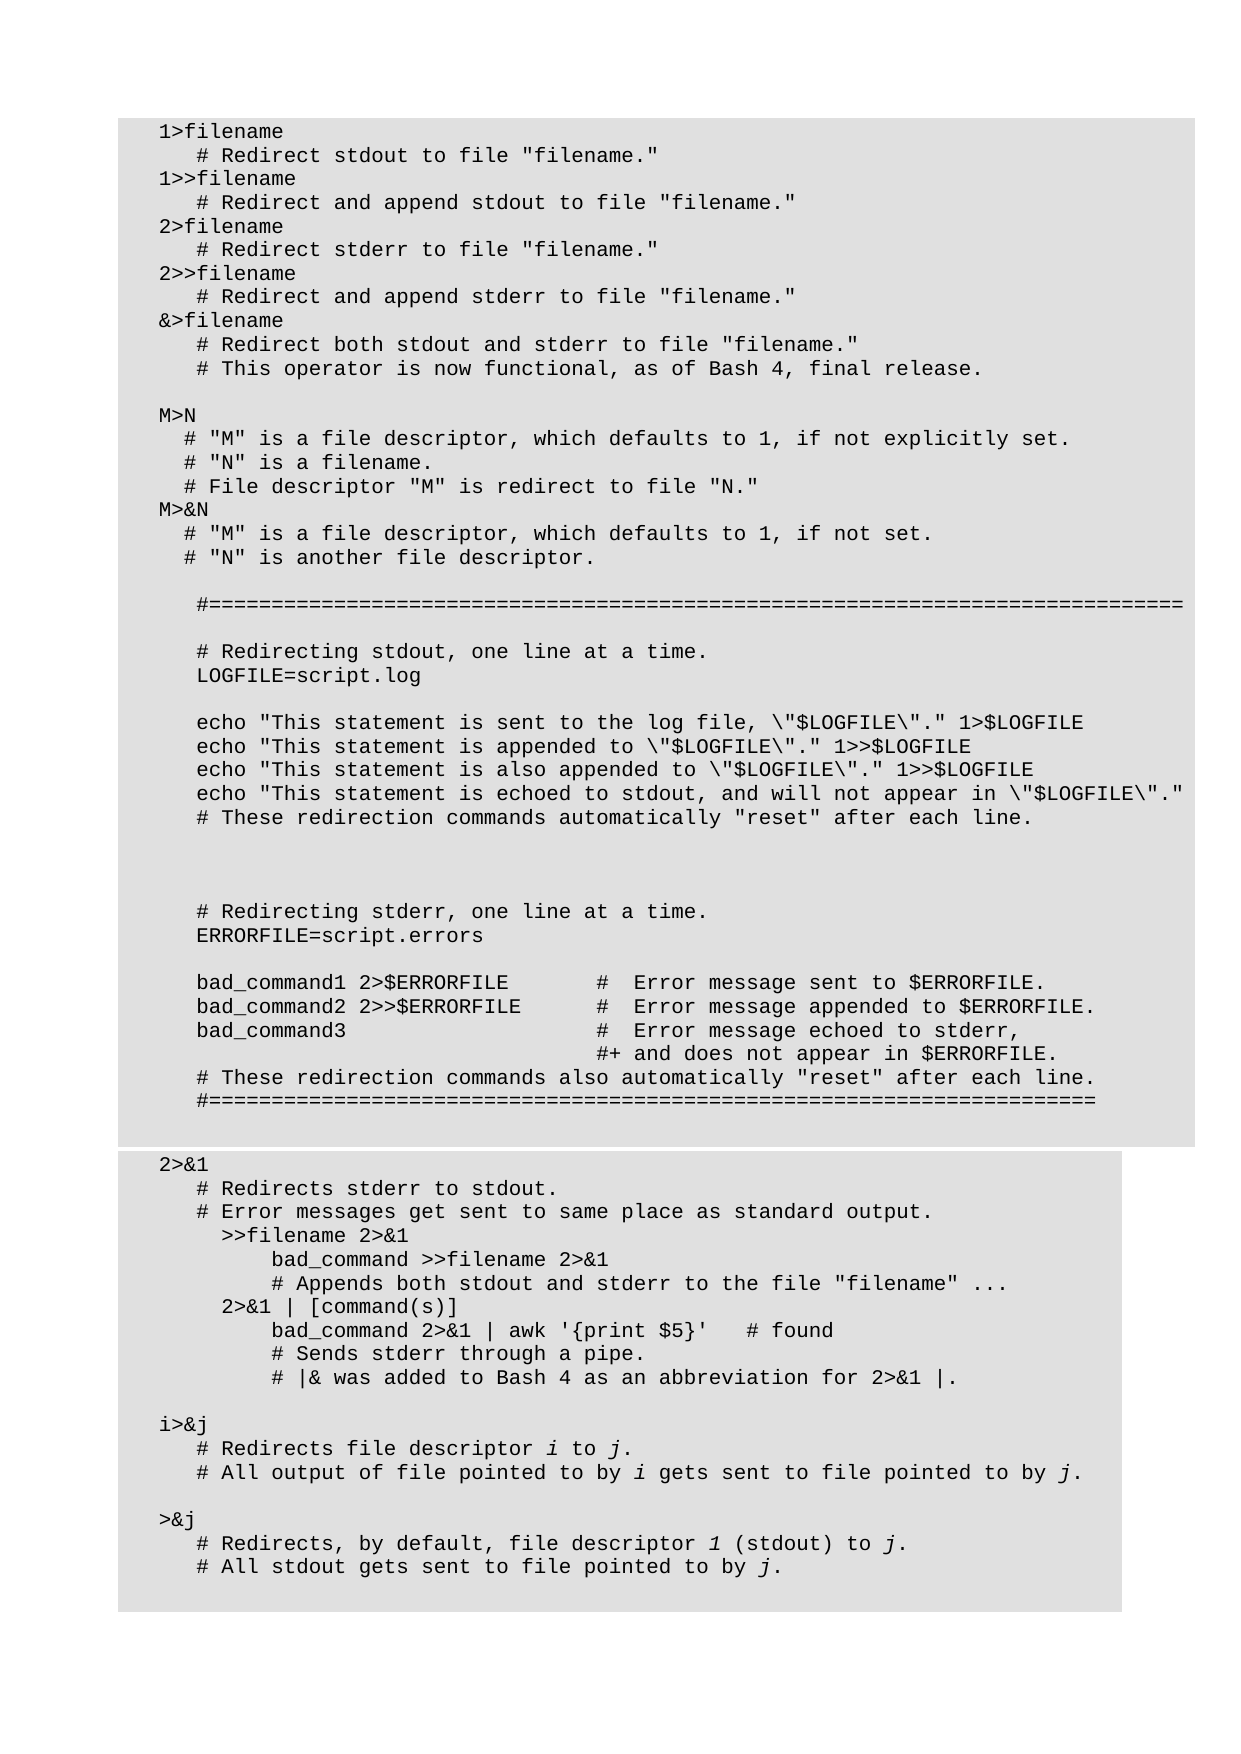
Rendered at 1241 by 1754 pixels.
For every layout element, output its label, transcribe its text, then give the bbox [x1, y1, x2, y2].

table_header 2>&1 # Redirects stderr to stdout. # Error messages get sent to same place as standard output. >>filename 2>&1 bad_command >>filename 2>&1 # Appends both stdout and stderr to the file "filename" ... 2>&1 | [command(s)] bad_command 2>&1 | awk '{print $5}' # found # Sends stderr through a pipe. # |& was added to Bash 4 as an abbreviation for 2>&1 |. i>&j # Redirects file descriptor i to j. # All output of file pointed to by i gets sent to file pointed to by j. >&j # Redirects, by default, file descriptor 1 (stdout) to j. # All stdout gets sent to file pointed to by j. [118, 1151, 1122, 1612]
table_header -------------------------------------------------------------------- 1>filename # Redirect stdout to file "filename." 1>>filename # Redirect and append stdout to file "filename." 2>filename # Redirect stderr to file "filename." 2>>filename # Redirect and append stderr to file "filename." &>filename # Redirect both stdout and stderr to file "filename." # This operator is now functional, as of Bash 4, final release. M>N # "M" is a file descriptor, which defaults to 1, if not explicitly set. # "N" is a filename. # File descriptor "M" is redirect to file "N." M>&N # "M" is a file descriptor, which defaults to 1, if not set. # "N" is another file descriptor. #============================================================================== # Redirecting stdout, one line at a time. LOGFILE=script.log echo "This statement is sent to the log file, \"$LOGFILE\"." 1>$LOGFILE echo "This statement is appended to \"$LOGFILE\"." 1>>$LOGFILE echo "This statement is also appended to \"$LOGFILE\"." 1>>$LOGFILE echo "This statement is echoed to stdout, and will not appear in \"$LOGFILE\"." # These redirection commands automatically "reset" after each line. # Redirecting stderr, one line at a time. ERRORFILE=script.errors bad_command1 2>$ERRORFILE # Error message sent to $ERRORFILE. bad_command2 2>>$ERRORFILE # Error message appended to $ERRORFILE. bad_command3 # Error message echoed to stderr, #+ and does not appear in $ERRORFILE. # These redirection commands also automatically "reset" after each line. #======================================================================= [118, 118, 1195, 1147]
